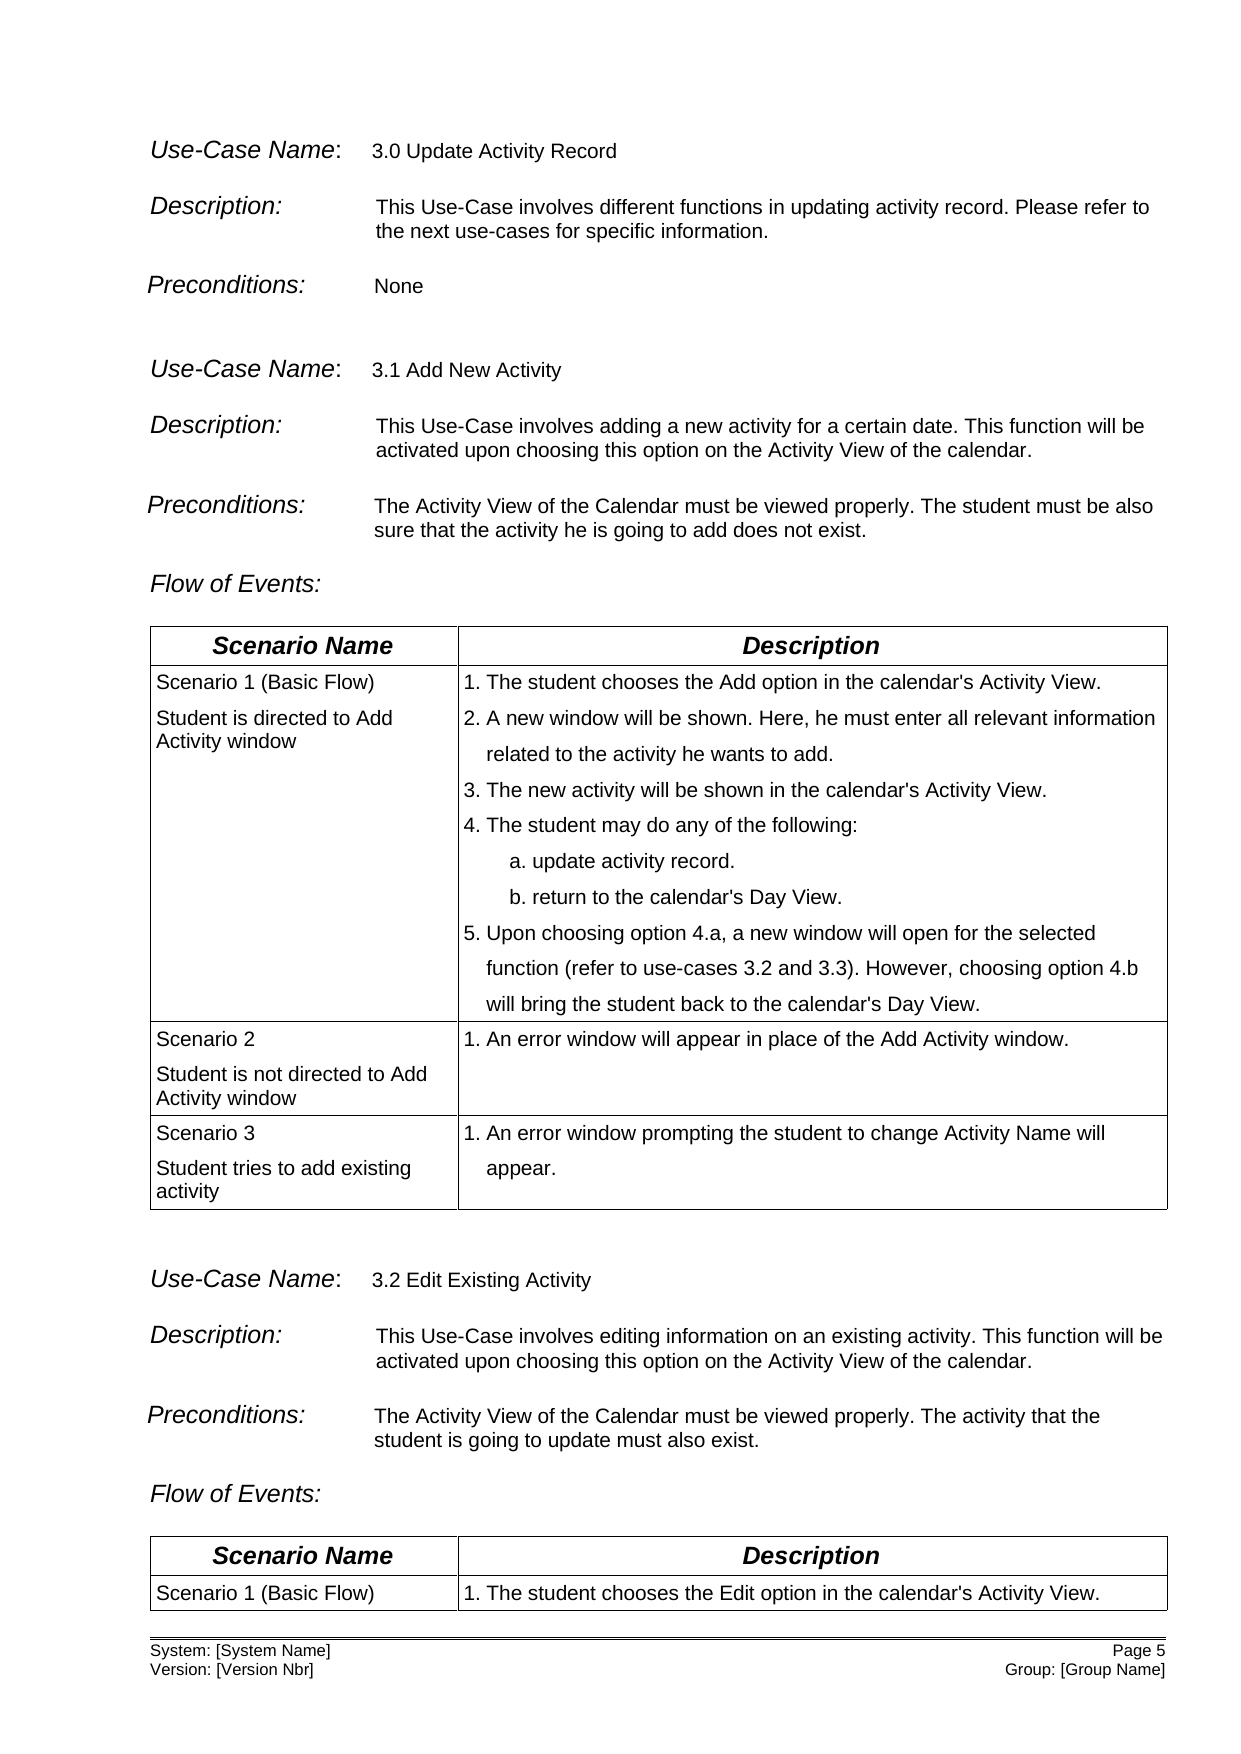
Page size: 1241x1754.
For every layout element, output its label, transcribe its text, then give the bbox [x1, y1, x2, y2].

text Description: This Use-Case involves different functions in updating activity record. Please refer to the next use-cases for specific information. [150, 192, 1166, 243]
text Use-Case Name: 3.0 Update Activity Record [150, 136, 1166, 164]
text Description: This Use-Case involves editing information on an existing activity. This function will be activated upon choosing this option on the Activity View of the calendar. [150, 1321, 1166, 1372]
table_header Scenario Name [151, 1537, 457, 1575]
table_header Scenario Name [151, 627, 457, 665]
table_cell Scenario 1 (Basic Flow) Student is directed to Add Activity window [151, 666, 457, 1021]
text Preconditions: None [147, 271, 1166, 299]
text Description: This Use-Case involves adding a new activity for a certain date. This function will be activated upon choosing this option on the Activity View of the calendar. [150, 411, 1166, 462]
text Preconditions: The Activity View of the Calendar must be viewed properly. The activity that the student is going to update must also exist. [147, 1401, 1166, 1452]
text Preconditions: The Activity View of the Calendar must be viewed properly. The student must be also sure that the activity he is going to add does not exist. [147, 490, 1166, 542]
text Flow of Events: [150, 569, 1166, 598]
table_header Description [459, 1537, 1167, 1575]
table_cell 1. An error window prompting the student to change Activity Name will appear. [459, 1116, 1167, 1209]
text Use-Case Name: 3.2 Edit Existing Activity [150, 1265, 1166, 1293]
table_cell 1. The student chooses the Edit option in the calendar's Activity View. [459, 1576, 1167, 1610]
table_cell 1. The student chooses the Add option in the calendar's Activity View. 2. A new window will be shown. Here, he must enter all relevant information related to the activity he wants to add. 3. The new activity will be shown in the calendar's Activity View. 4. The student may do any of the following: a. update activity record. b. return to the calendar's Day View. 5. Upon choosing option 4.a, a new window will open for the selected function (refer to use-cases 3.2 and 3.3). However, choosing option 4.b will bring the student back to the calendar's Day View. [459, 666, 1167, 1021]
text Use-Case Name: 3.1 Add New Activity [150, 355, 1166, 383]
table_cell Scenario 3 Student tries to add existing activity [151, 1116, 457, 1209]
table_cell Scenario 2 Student is not directed to Add Activity window [151, 1022, 457, 1115]
table_cell 1. An error window will appear in place of the Add Activity window. [459, 1022, 1167, 1115]
text Flow of Events: [150, 1480, 1166, 1508]
table_cell Scenario 1 (Basic Flow) [151, 1576, 457, 1610]
table_header Description [459, 627, 1167, 665]
